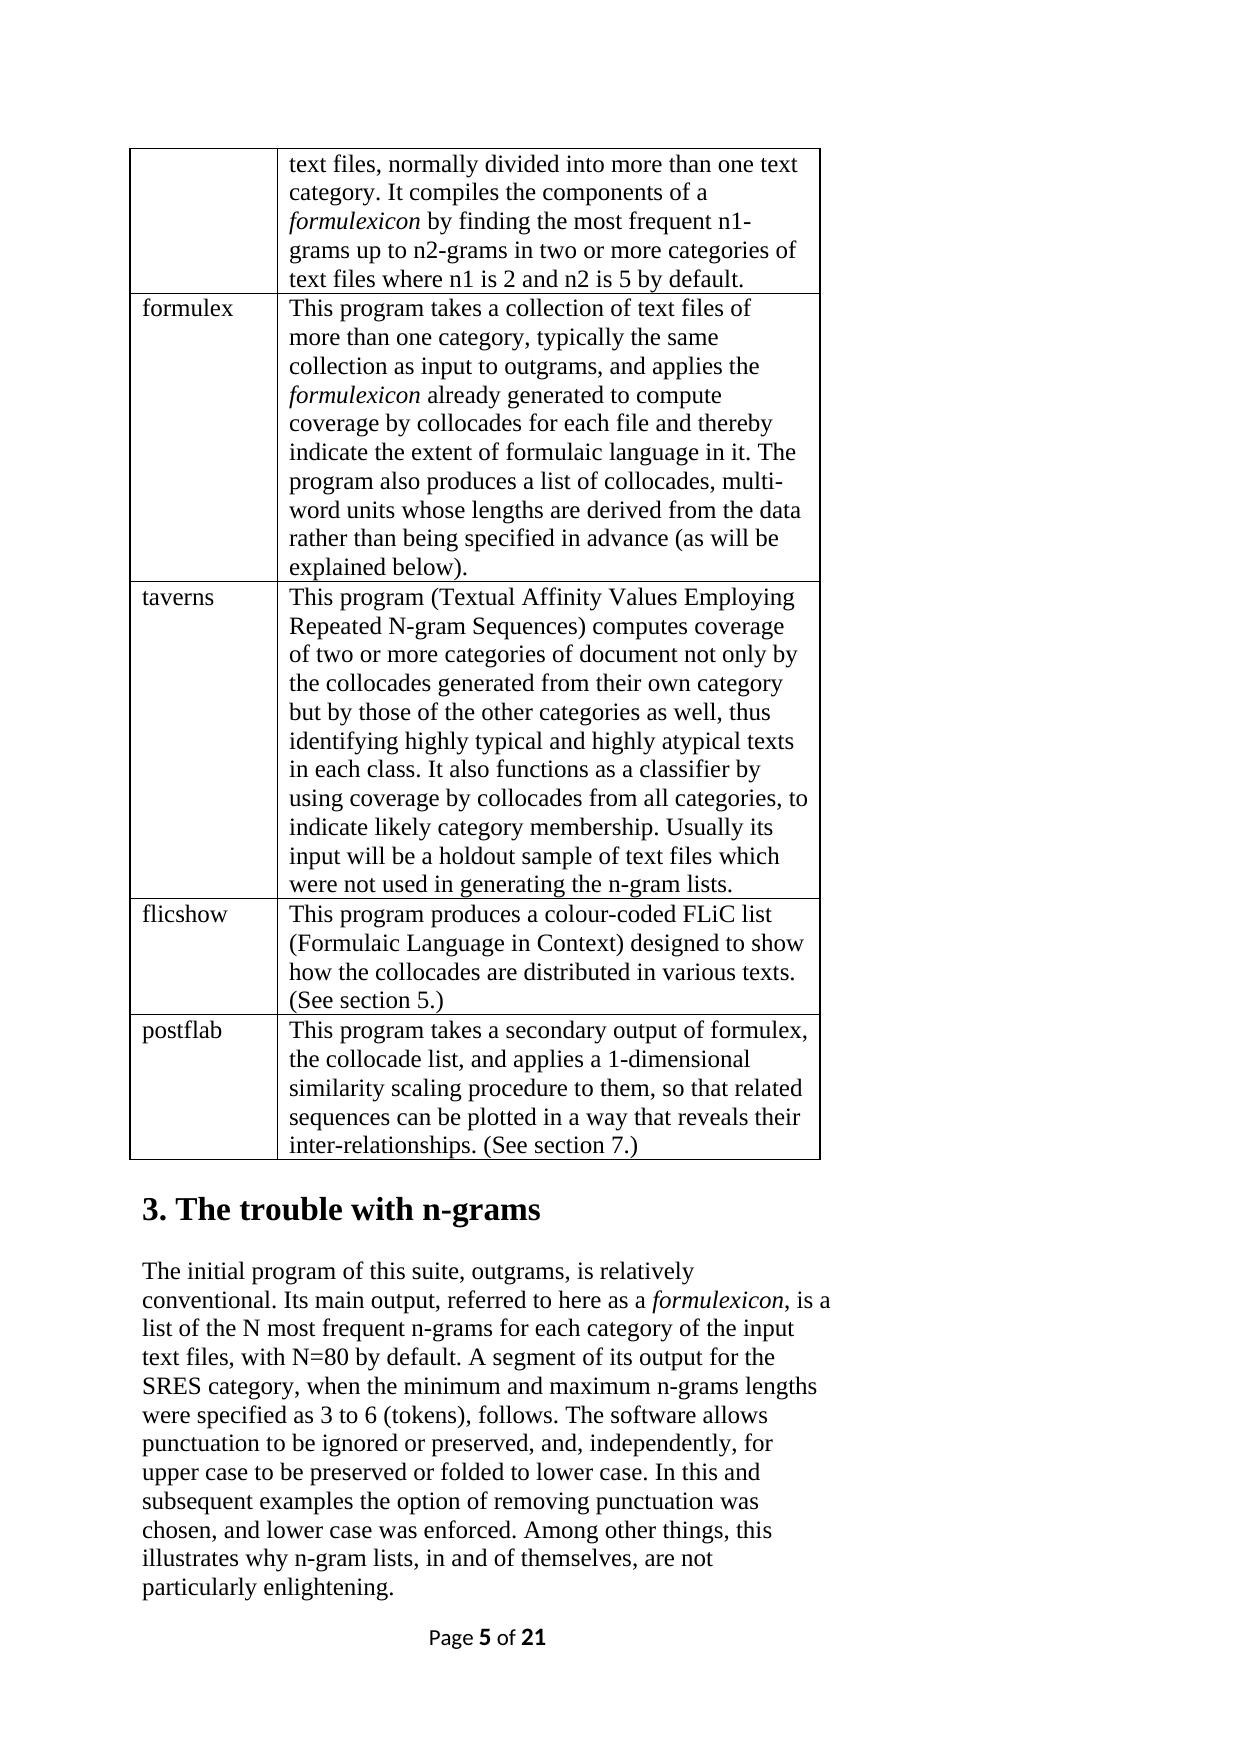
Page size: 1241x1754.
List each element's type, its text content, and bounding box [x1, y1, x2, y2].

table_cell flicshow [131, 899, 277, 1014]
table_cell text files, normally divided into more than one text category. It compiles the components of a formulexicon by finding the most frequent n1-grams up to n2-grams in two or more categories of text files where n1 is 2 and n2 is 5 by default. [278, 149, 819, 292]
table_cell This program (Textual Affinity Values Employing Repeated N-gram Sequences) computes coverage of two or more categories of document not only by the collocades generated from their own category but by those of the other categories as well, thus identifying highly typical and highly atypical texts in each class. It also functions as a classifier by using coverage by collocades from all categories, to indicate likely category membership. Usually its input will be a holdout sample of text files which were not used in generating the n-gram lists. [278, 582, 819, 898]
table_cell [131, 149, 277, 292]
table_cell formulex [131, 294, 277, 581]
table_cell This program produces a colour-coded FLiC list (Formulaic Language in Context) designed to show how the collocades are distributed in various texts. (See section 5.) [278, 899, 819, 1014]
text The initial program of this suite, outgrams, is relatively conventional. Its main output, referred to here as a formulexicon, is a list of the N most frequent n-grams for each category of the input text files, with N=80 by default. A segment of its output for the SRES category, when the minimum and maximum n-grams lengths were specified as 3 to 6 (tokens), follows. The software allows punctuation to be ignored or preserved, and, independently, for upper case to be preserved or folded to lower case. In this and subsequent examples the option of removing punctuation was chosen, and lower case was enforced. Among other things, this illustrates why n-gram lists, in and of themselves, are not particularly enlightening. [142, 1256, 833, 1601]
table_cell This program takes a collection of text files of more than one category, typically the same collection as input to outgrams, and applies the formulexicon already generated to compute coverage by collocades for each file and thereby indicate the extent of formulaic language in it. The program also produces a list of collocades, multi-word units whose lengths are derived from the data rather than being specified in advance (as will be explained below). [278, 294, 819, 581]
table_cell This program takes a secondary output of formulex, the collocade list, and applies a 1-dimensional similarity scaling procedure to them, so that related sequences can be plotted in a way that reveals their inter-relationships. (See section 7.) [278, 1015, 819, 1159]
text 3. The trouble with n-grams [142, 1189, 833, 1227]
table_cell taverns [131, 582, 277, 898]
table_cell postflab [131, 1015, 277, 1159]
